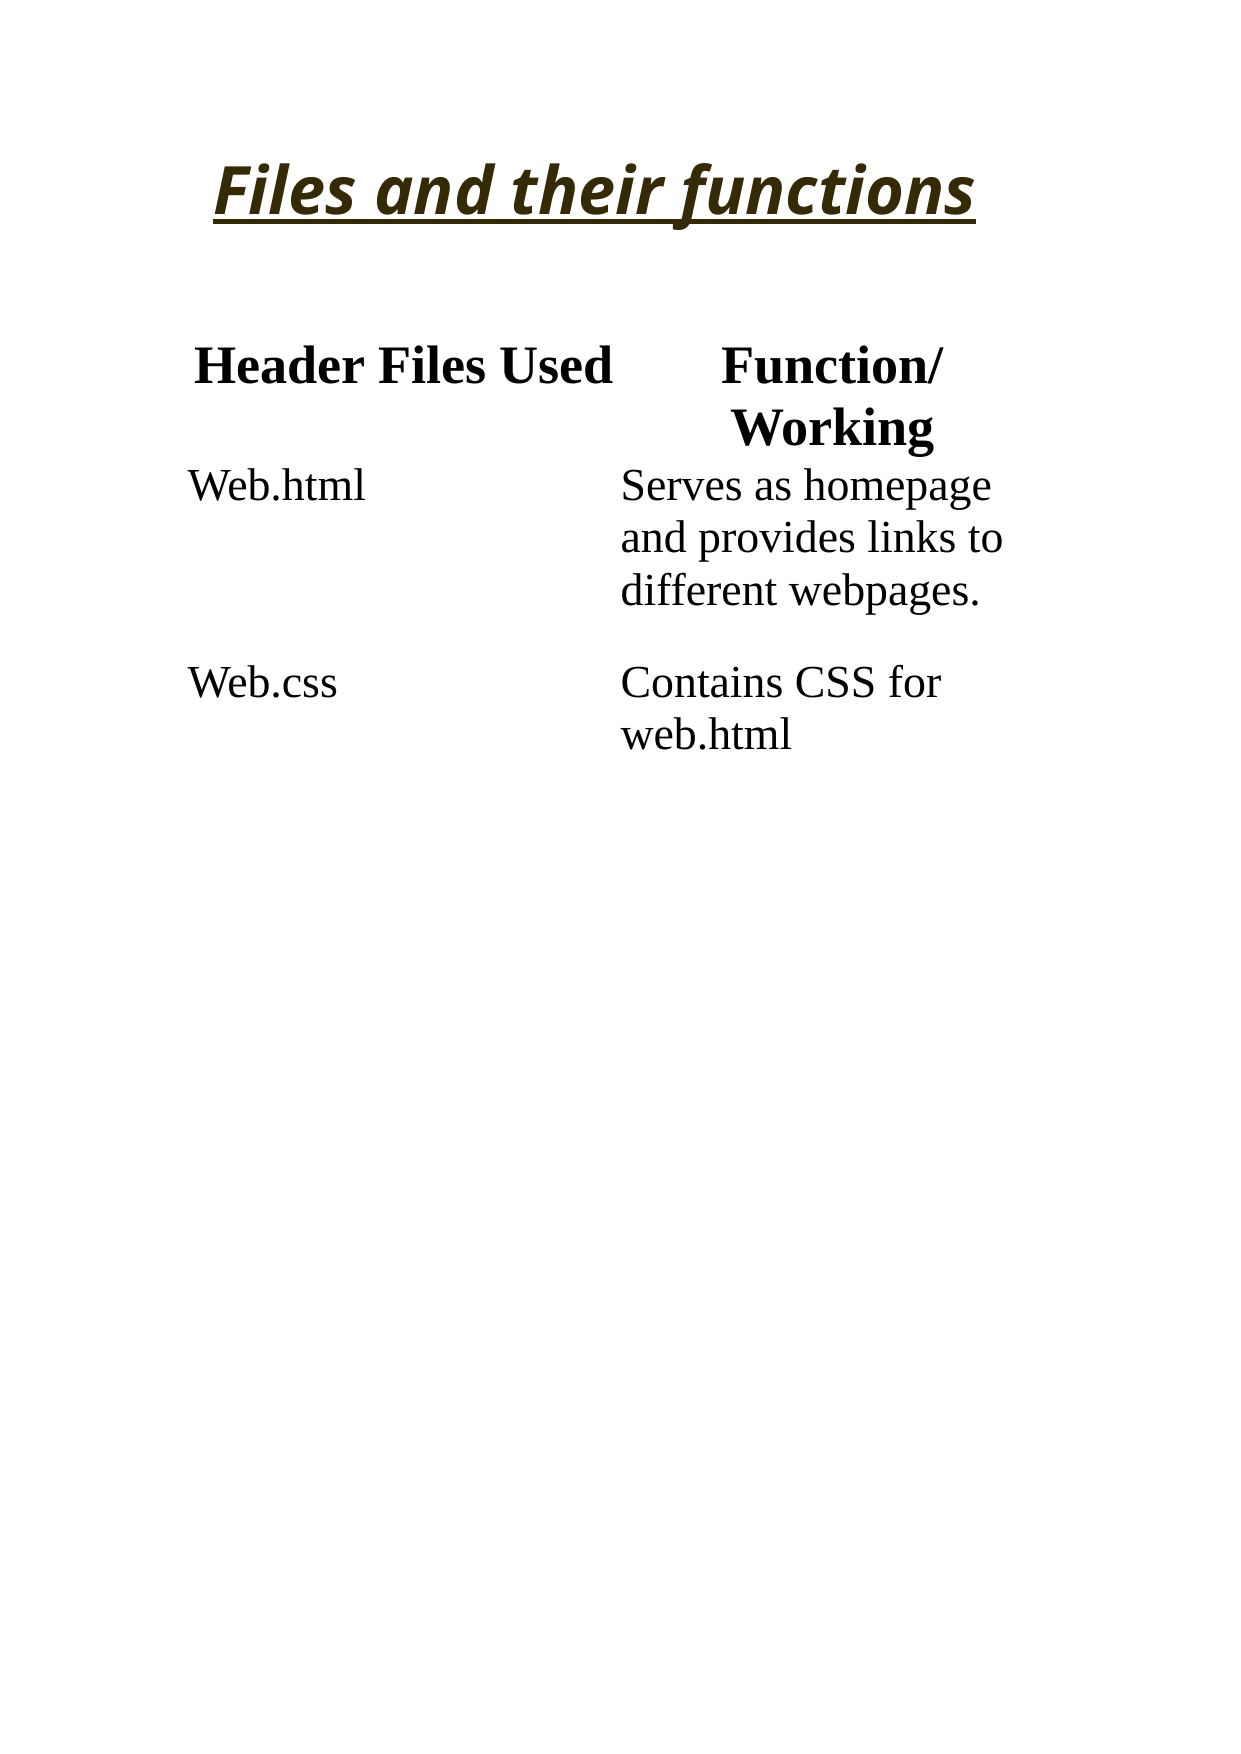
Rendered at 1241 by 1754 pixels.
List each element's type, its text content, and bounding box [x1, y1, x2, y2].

table_cell [188, 851, 620, 1048]
table_header Function/Working [620, 333, 1044, 457]
table_cell [188, 1049, 620, 1246]
table_cell [188, 1246, 620, 1443]
table_cell Web.css [188, 654, 620, 851]
table_cell [620, 851, 1044, 1048]
table_cell Web.html [188, 457, 620, 654]
table_header Header Files Used [188, 333, 620, 457]
table_cell [620, 1049, 1044, 1246]
table_cell [620, 1246, 1044, 1443]
subtitle Files and their functions [118, 143, 1122, 234]
table_cell Serves as homepage and provides links to different webpages. [620, 457, 1044, 654]
table_cell Contains CSS for web.html [620, 654, 1044, 851]
